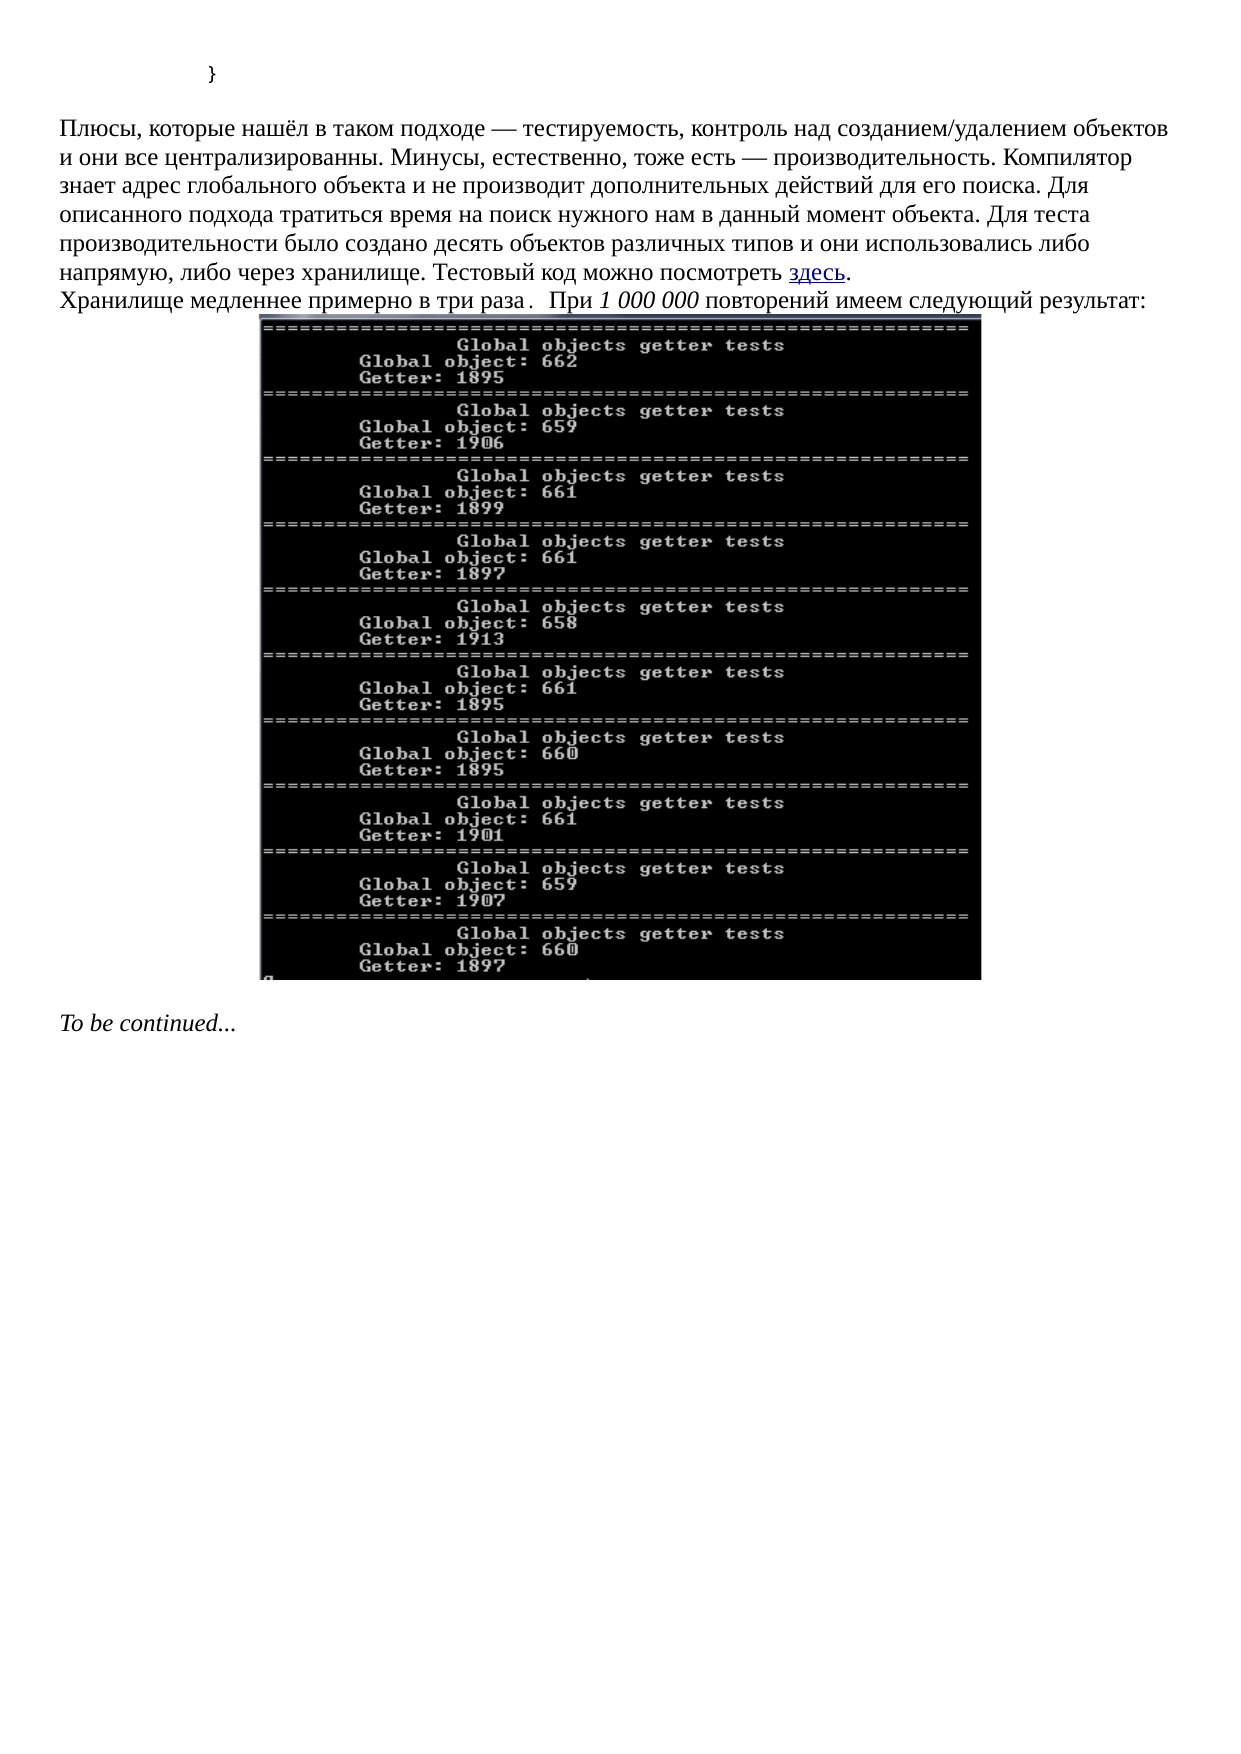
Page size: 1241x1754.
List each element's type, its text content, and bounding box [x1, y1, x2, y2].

picture [258, 314, 982, 980]
text To be continued... [59, 1008, 1181, 1037]
text Хранилище медленнее примерно в три раза. При 1 000 000 повторений имеем следующий результат: [59, 286, 1181, 315]
text Плюсы, которые нашёл в таком подходе — тестируемость, контроль над созданием/удалением объектов и они все централизированны. Минусы, естественно, тоже есть — производительность. Компилятор знает адрес глобального объекта и не производит дополнительных действий для его поиска. Для описанного подхода тратиться время на поиск нужного нам в данный момент объекта. Для теста производительности было создано десять объектов различных типов и они использовались либо напрямую, либо через хранилище. Тестовый код можно посмотреть здесь. [59, 113, 1181, 286]
text } [59, 59, 1181, 86]
